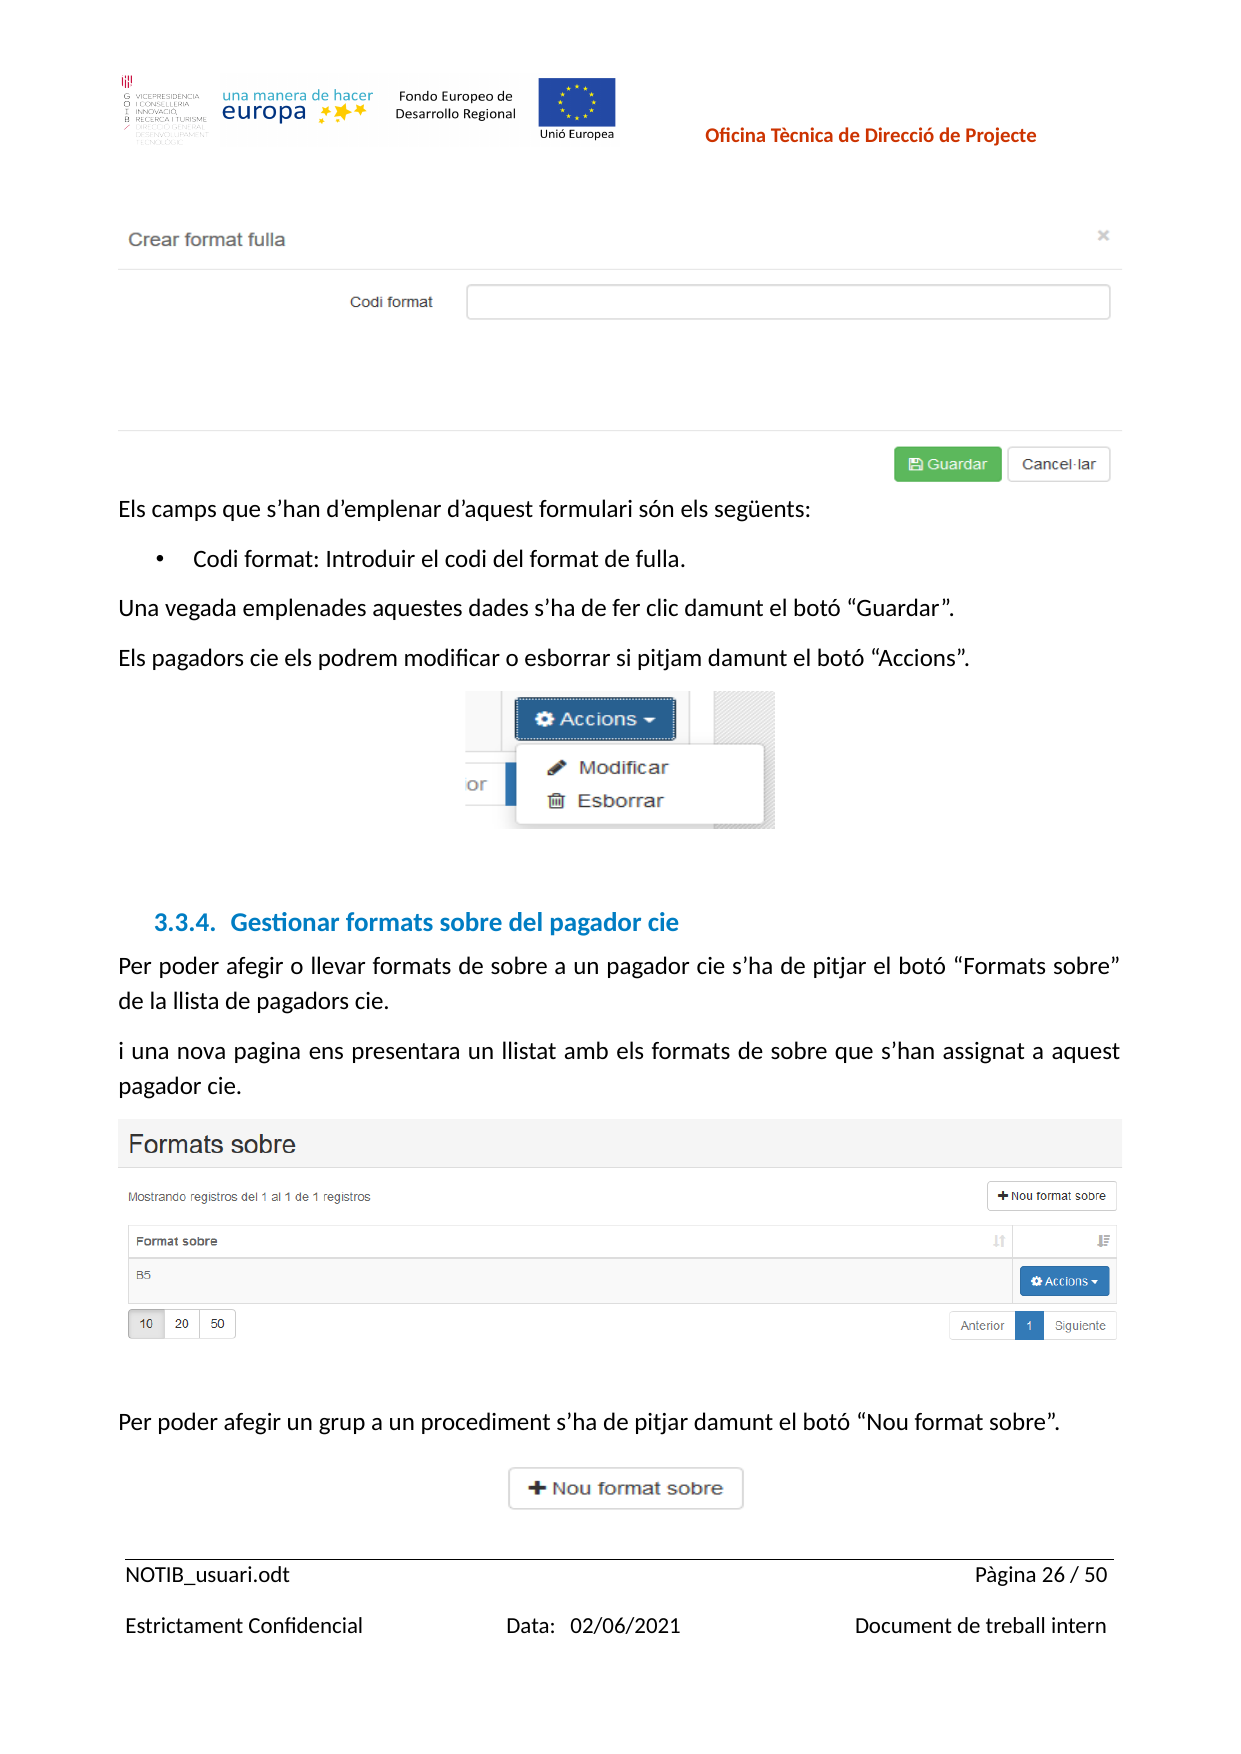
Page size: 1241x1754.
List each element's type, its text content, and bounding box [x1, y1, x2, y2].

picture [485, 1455, 755, 1517]
picture [219, 73, 621, 147]
text Per poder afegir un grup a un procediment s’ha de pitjar damunt el botó “Nou format sobre”. [118, 1406, 1122, 1437]
text Una vegada emplenades aquestes dades s’ha de fer clic damunt el botó “Guardar”. [118, 593, 1122, 623]
picture [118, 213, 1123, 489]
text Per poder afegir o llevar formats de sobre a un pagador cie s’ha de pitjar el botó “Formats sobre” de la llista de pagadors cie. [118, 950, 1122, 1016]
picture [118, 1119, 1123, 1352]
text i una nova pagina ens presentara un llistat amb els formats de sobre que s’han assignat a aquest pagador cie. [118, 1035, 1122, 1100]
text Els pagadors cie els podrem modificar o esborrar si pitjam damunt el botó “Accions”. [118, 642, 1122, 673]
subtitle Gestionar formats sobre del pagador cie [153, 905, 1122, 938]
picture [465, 691, 775, 829]
text Els camps que s’han d’emplenar d’aquest formulari són els següents: [118, 489, 1122, 524]
picture [118, 73, 213, 147]
list Codi format: Introduir el codi del format de fulla. [156, 543, 1122, 573]
